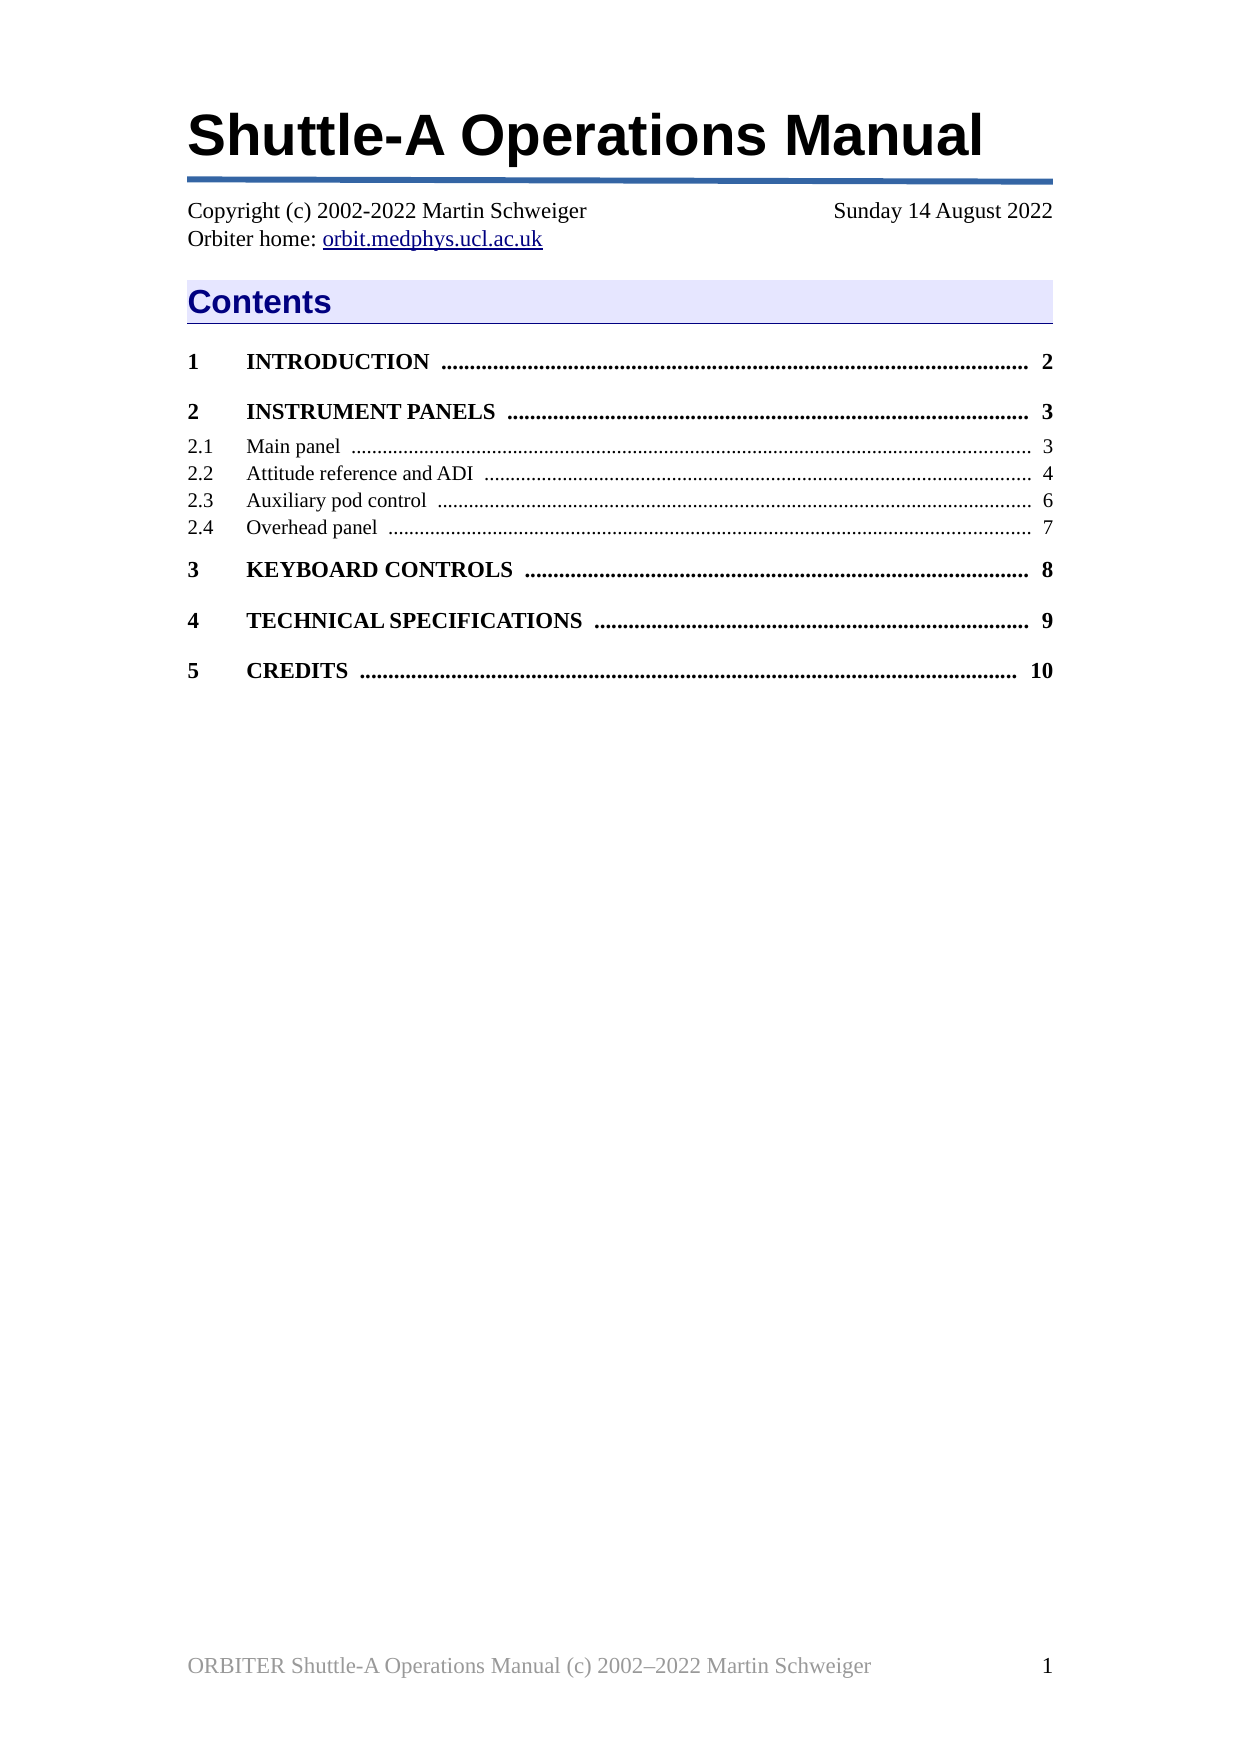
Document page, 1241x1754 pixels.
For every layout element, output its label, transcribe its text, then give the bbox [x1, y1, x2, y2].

text 2.4 Overhead panel 7 [187, 513, 1053, 540]
text Copyright (c) 2002-2022 Martin Schweiger Sunday 14 August 2022 [187, 196, 1053, 224]
text 1 Introduction 2 [187, 344, 1053, 376]
text 2.2 Attitude reference and ADI 4 [187, 459, 1053, 486]
subtitle Contents [187, 280, 1053, 323]
text 3 Keyboard controls 8 [187, 553, 1053, 584]
text 2.1 Main panel 3 [187, 432, 1053, 459]
text 2.3 Auxiliary pod control 6 [187, 486, 1053, 513]
text 5 Credits 10 [187, 653, 1053, 684]
text 2 Instrument panels 3 [187, 394, 1053, 426]
text Shuttle-A Operations Manual [187, 100, 1053, 167]
text Orbiter home: orbit.medphys.ucl.ac.uk [187, 224, 1053, 252]
text 4 Technical specifications 9 [187, 603, 1053, 634]
